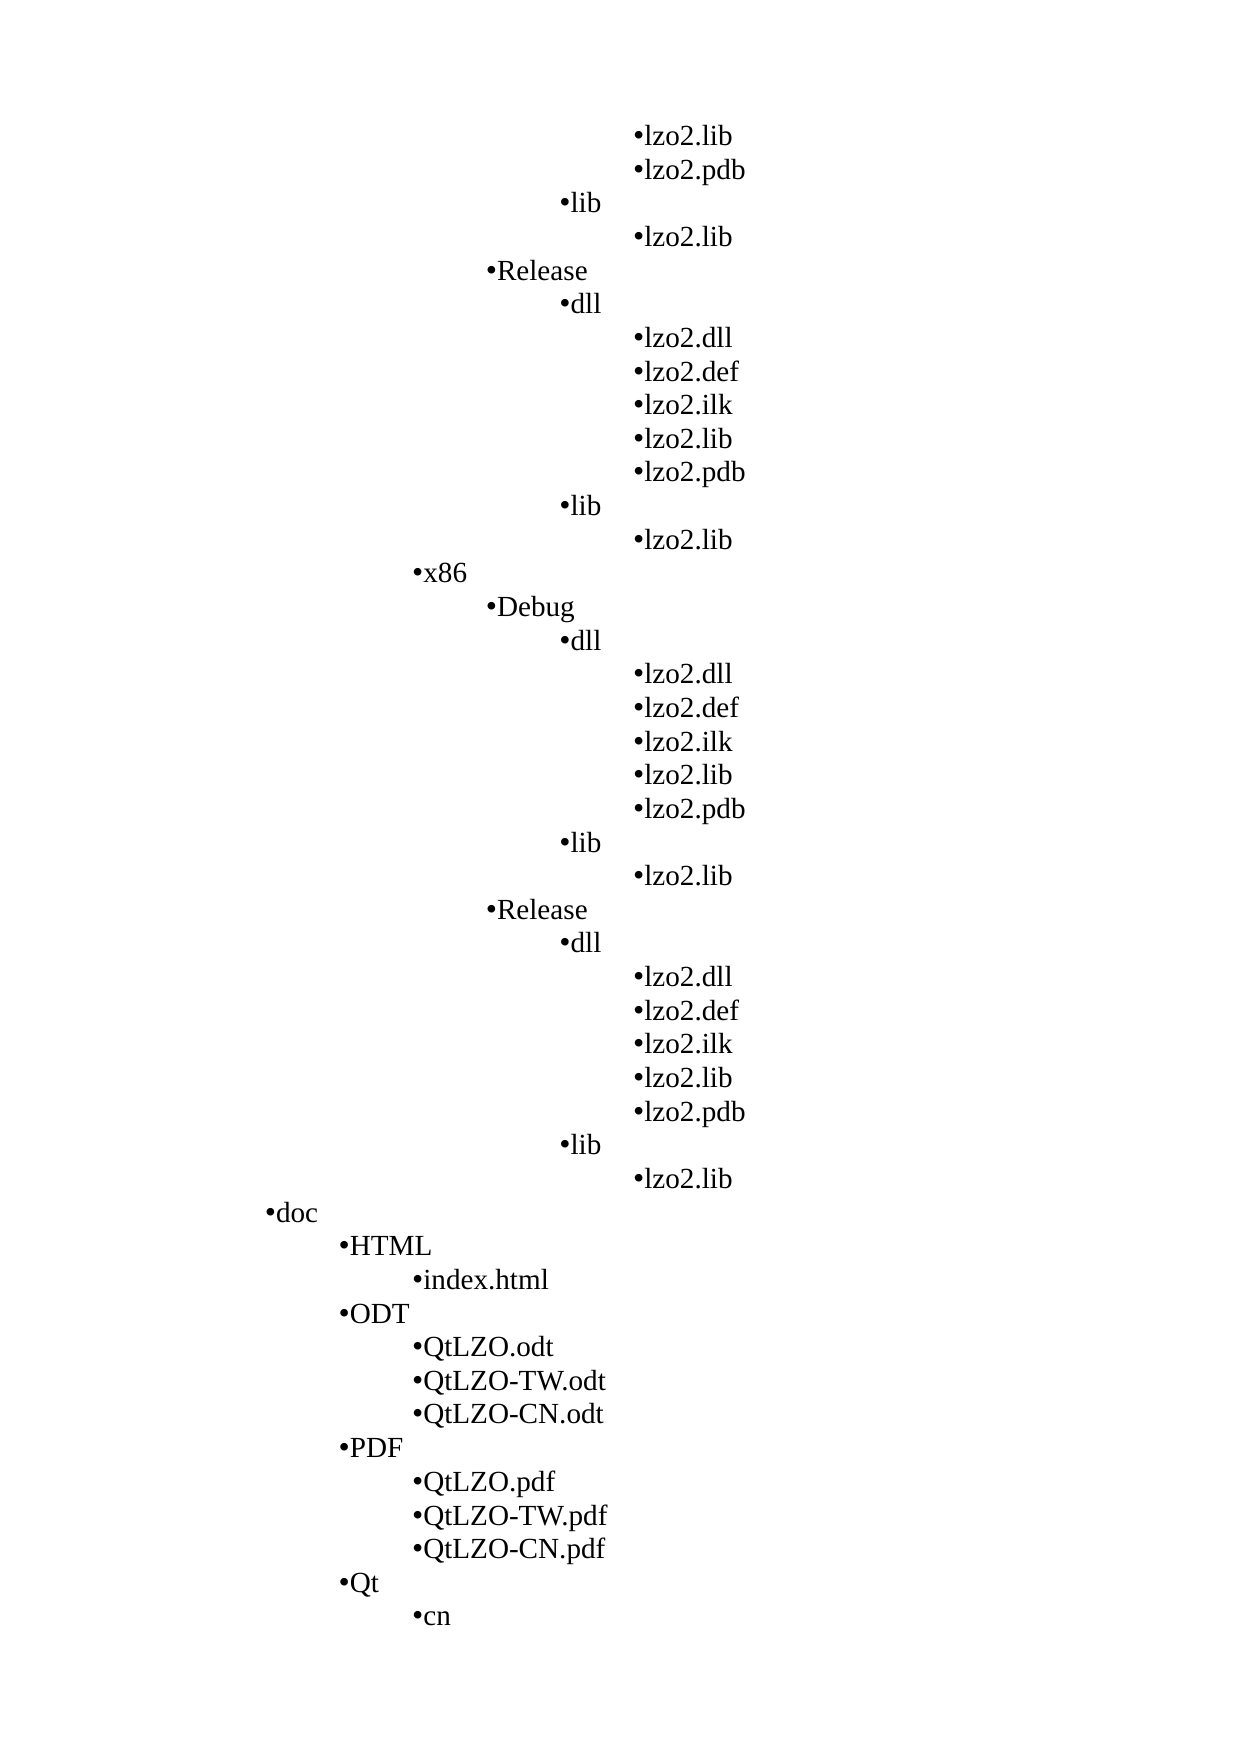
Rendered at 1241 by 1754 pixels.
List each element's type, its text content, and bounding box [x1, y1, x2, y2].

list lib [118, 1127, 1122, 1161]
list ODT [118, 1296, 1122, 1329]
list lzo2.dll [118, 656, 1122, 690]
list lzo2.pdb [118, 1094, 1122, 1127]
list doc [118, 1195, 1122, 1228]
list cn [118, 1598, 1122, 1632]
list lzo2.lib [118, 421, 1122, 454]
list lzo2.pdb [118, 454, 1122, 488]
list lzo2.lib [118, 858, 1122, 892]
list lzo2.dll [118, 959, 1122, 993]
list lib [118, 488, 1122, 522]
list lzo2.pdb [118, 791, 1122, 825]
list lzo2.lib [118, 522, 1122, 556]
list dll [118, 926, 1122, 959]
list dll [118, 623, 1122, 656]
list lzo2.lib [118, 1060, 1122, 1094]
list QtLZO.pdf [118, 1464, 1122, 1498]
list QtLZO-TW.pdf [118, 1498, 1122, 1531]
list PDF [118, 1430, 1122, 1464]
list QtLZO-CN.odt [118, 1397, 1122, 1430]
list lzo2.def [118, 354, 1122, 387]
list lzo2.def [118, 690, 1122, 724]
list Release [118, 253, 1122, 286]
list lzo2.ilk [118, 724, 1122, 757]
list lzo2.lib [118, 757, 1122, 791]
list lzo2.lib [118, 1161, 1122, 1195]
list QtLZO-CN.pdf [118, 1531, 1122, 1565]
list lzo2.pdb [118, 152, 1122, 185]
list Debug [118, 589, 1122, 623]
list QtLZO-TW.odt [118, 1363, 1122, 1397]
list lzo2.ilk [118, 387, 1122, 421]
list index.html [118, 1262, 1122, 1296]
list dll [118, 286, 1122, 320]
list lib [118, 185, 1122, 219]
list lib [118, 825, 1122, 858]
list lzo2.lib [118, 219, 1122, 253]
list x86 [118, 556, 1122, 589]
list Qt [118, 1565, 1122, 1598]
list lzo2.lib [118, 118, 1122, 152]
list QtLZO.odt [118, 1329, 1122, 1363]
list lzo2.ilk [118, 1027, 1122, 1060]
list lzo2.dll [118, 320, 1122, 354]
list lzo2.def [118, 993, 1122, 1027]
list Release [118, 892, 1122, 926]
list HTML [118, 1228, 1122, 1262]
